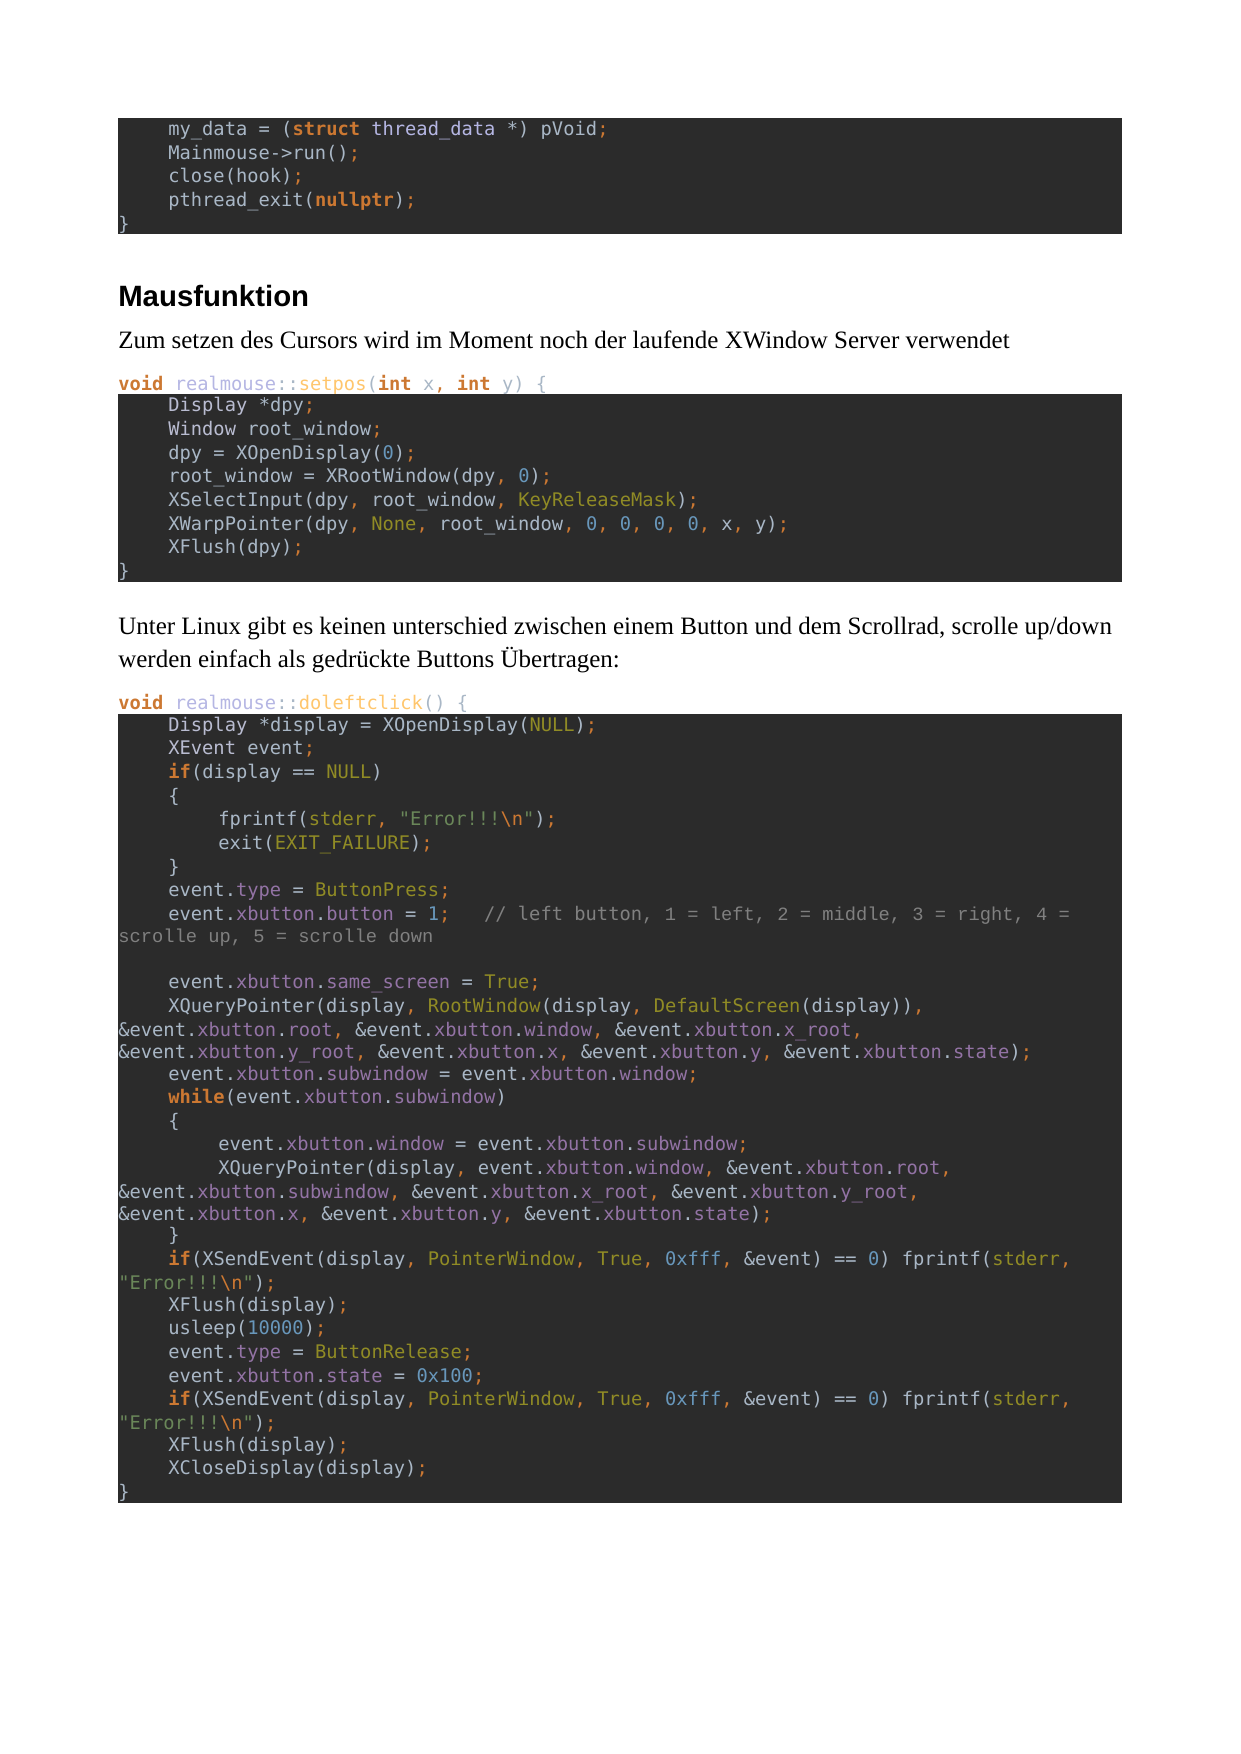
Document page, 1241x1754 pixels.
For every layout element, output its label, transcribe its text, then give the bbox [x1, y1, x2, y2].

text close(hook); [118, 165, 1122, 189]
text event.xbutton.same_screen = True; [118, 971, 1122, 995]
text XQueryPointer(display, event.xbutton.window, &event.xbutton.root, &event.xbutton.subwindow, &event.xbutton.x_root, &event.xbutton.y_root, &event.xbutton.x, &event.xbutton.y, &event.xbutton.state); [118, 1157, 1122, 1224]
text Display *dpy; [118, 394, 1122, 418]
text my_data = (struct thread_data *) pVoid; [118, 118, 1122, 142]
text { [118, 1110, 1122, 1133]
text event.type = ButtonPress; [118, 879, 1122, 903]
text XSelectInput(dpy, root_window, KeyReleaseMask); [118, 489, 1122, 513]
text } [118, 1481, 1122, 1503]
text usleep(10000); [118, 1317, 1122, 1341]
subtitle Mausfunktion [118, 279, 1122, 312]
text while(event.xbutton.subwindow) [118, 1086, 1122, 1110]
text } [118, 856, 1122, 879]
text XWarpPointer(dpy, None, root_window, 0, 0, 0, 0, x, y); [118, 513, 1122, 536]
text } [118, 213, 1122, 234]
text void realmouse::doleftclick() { [118, 692, 1122, 714]
text XFlush(display); [118, 1294, 1122, 1317]
text dpy = XOpenDisplay(0); [118, 442, 1122, 465]
text Display *display = XOpenDisplay(NULL); [118, 714, 1122, 737]
text XFlush(dpy); [118, 536, 1122, 560]
text XEvent event; [118, 737, 1122, 761]
text exit(EXIT_FAILURE); [118, 832, 1122, 856]
text event.type = ButtonRelease; [118, 1341, 1122, 1364]
text Window root_window; [118, 418, 1122, 442]
text pthread_exit(nullptr); [118, 189, 1122, 213]
text root_window = XRootWindow(dpy, 0); [118, 465, 1122, 489]
text Zum setzen des Cursors wird im Moment noch der laufende XWindow Server verwendet [118, 325, 1122, 354]
text XFlush(display); [118, 1434, 1122, 1457]
text event.xbutton.state = 0x100; [118, 1364, 1122, 1388]
text event.xbutton.subwindow = event.xbutton.window; [118, 1062, 1122, 1086]
text void realmouse::setpos(int x, int y) { [118, 372, 1122, 394]
text event.xbutton.window = event.xbutton.subwindow; [118, 1133, 1122, 1157]
text Unter Linux gibt es keinen unterschied zwischen einem Button und dem Scrollrad, scrolle up/down werden einfach als gedrückte Buttons Übertragen: [118, 611, 1122, 673]
text { [118, 785, 1122, 808]
text if(XSendEvent(display, PointerWindow, True, 0xfff, &event) == 0) fprintf(stderr, "Error!!!\n"); [118, 1388, 1122, 1434]
text event.xbutton.button = 1; // left button, 1 = left, 2 = middle, 3 = right, 4 = scrolle up, 5 = scrolle down [118, 903, 1122, 948]
text if(display == NULL) [118, 761, 1122, 785]
text Mainmouse->run(); [118, 142, 1122, 165]
text } [118, 560, 1122, 582]
text } [118, 1224, 1122, 1248]
text if(XSendEvent(display, PointerWindow, True, 0xfff, &event) == 0) fprintf(stderr, "Error!!!\n"); [118, 1248, 1122, 1294]
text XQueryPointer(display, RootWindow(display, DefaultScreen(display)), &event.xbutton.root, &event.xbutton.window, &event.xbutton.x_root, &event.xbutton.y_root, &event.xbutton.x, &event.xbutton.y, &event.xbutton.state); [118, 995, 1122, 1062]
text fprintf(stderr, "Error!!!\n"); [118, 808, 1122, 832]
text XCloseDisplay(display); [118, 1457, 1122, 1481]
